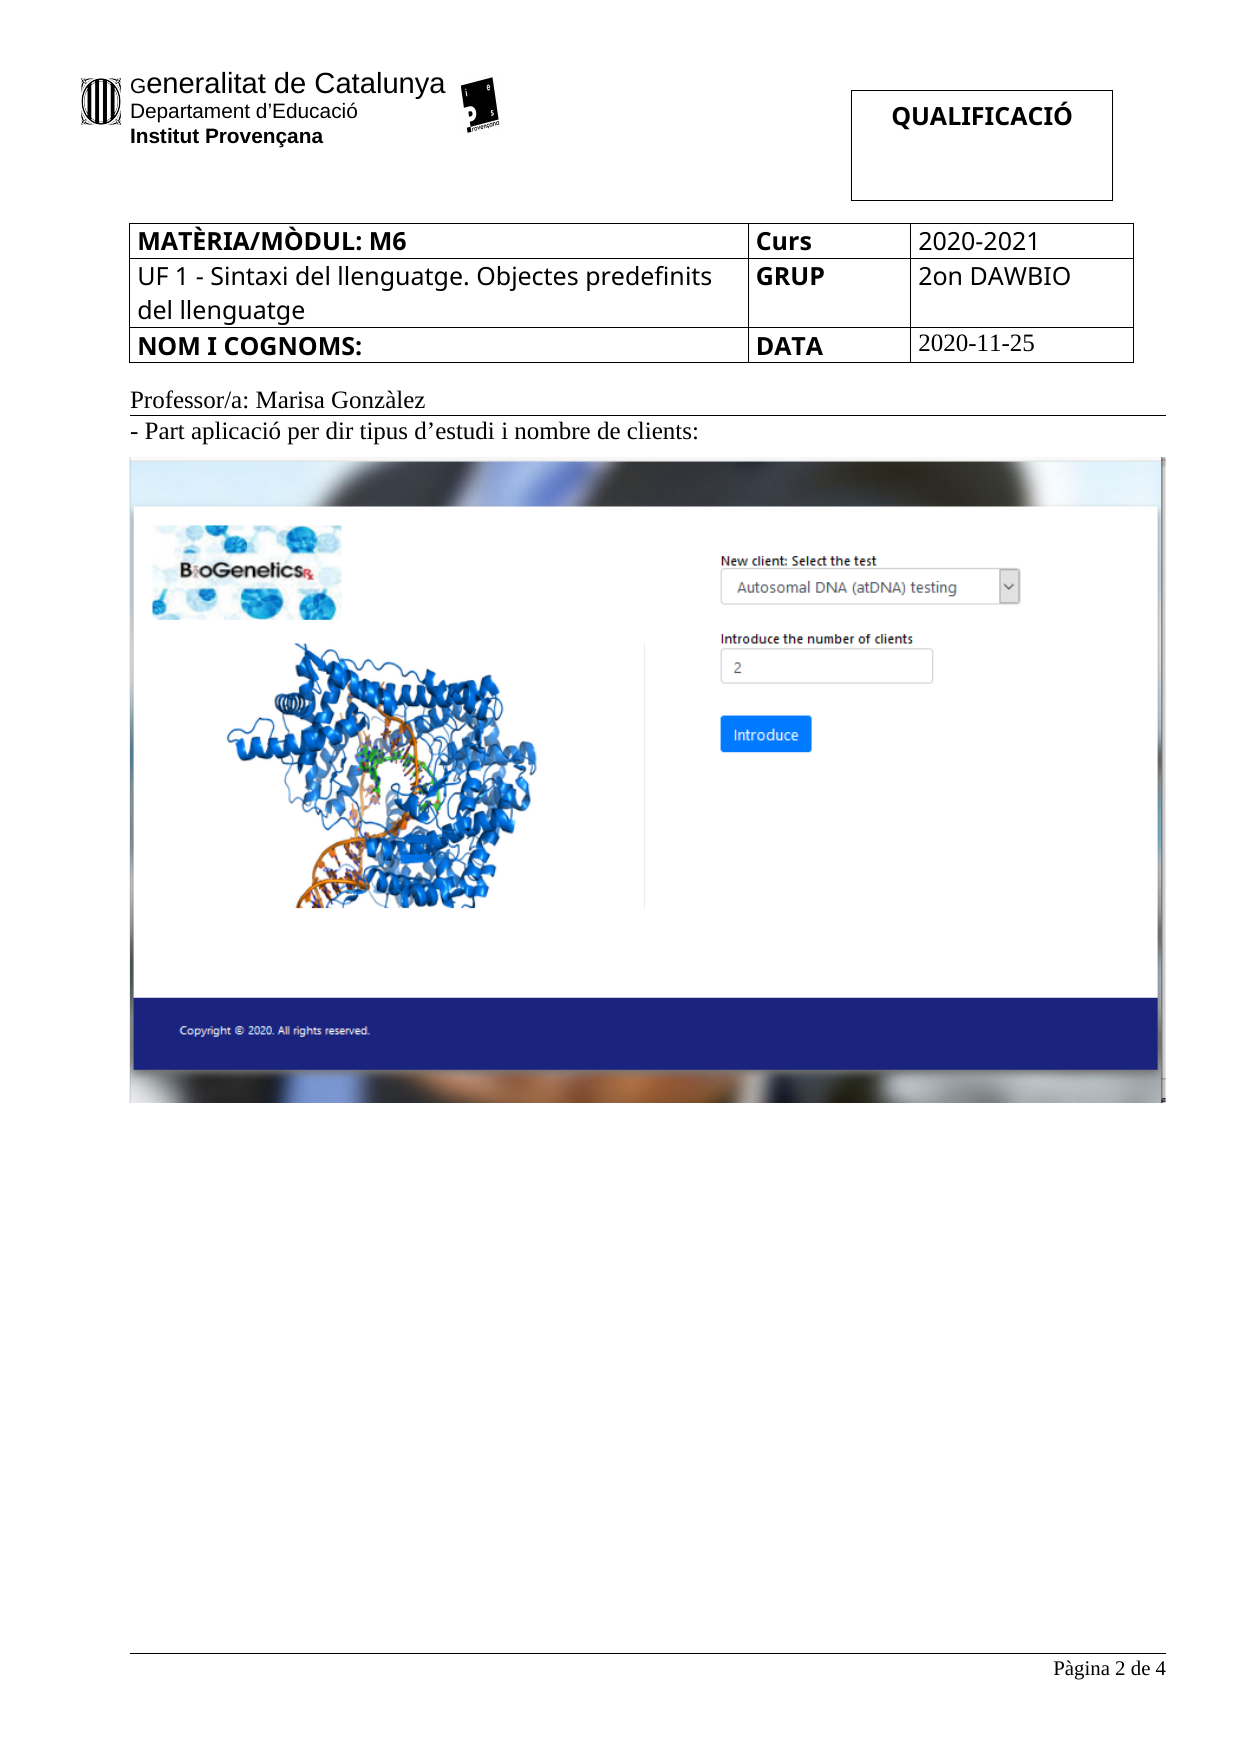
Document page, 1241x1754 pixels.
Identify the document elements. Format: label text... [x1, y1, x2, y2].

picture [81, 78, 121, 125]
picture [460, 77, 500, 133]
picture [129, 457, 1166, 1103]
text - Part aplicació per dir tipus d’estudi i nombre de clients: [130, 416, 1166, 445]
